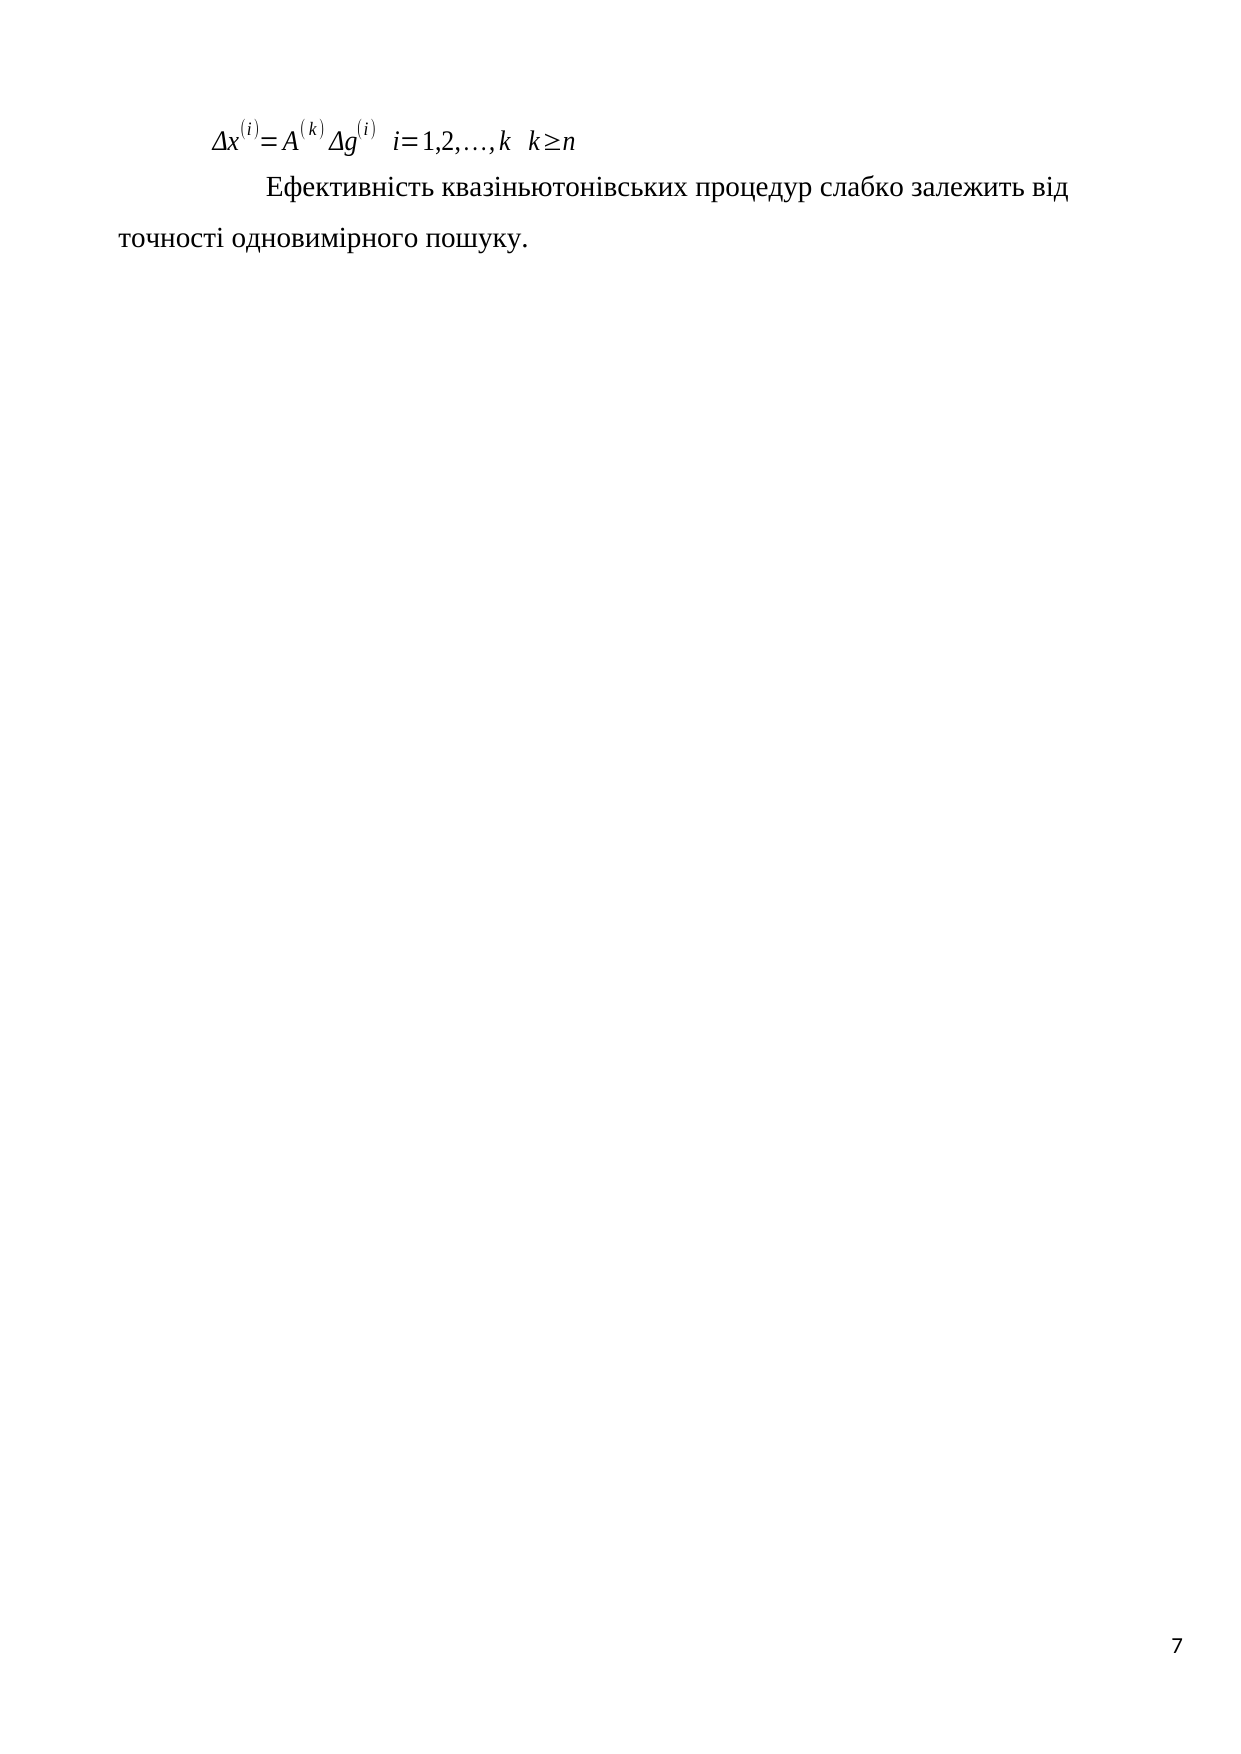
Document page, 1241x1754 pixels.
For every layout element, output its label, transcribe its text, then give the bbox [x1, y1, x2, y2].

text Ефективність квазіньютонівських процедур слабко залежить від точності одновимірного пошуку. [118, 169, 1181, 253]
